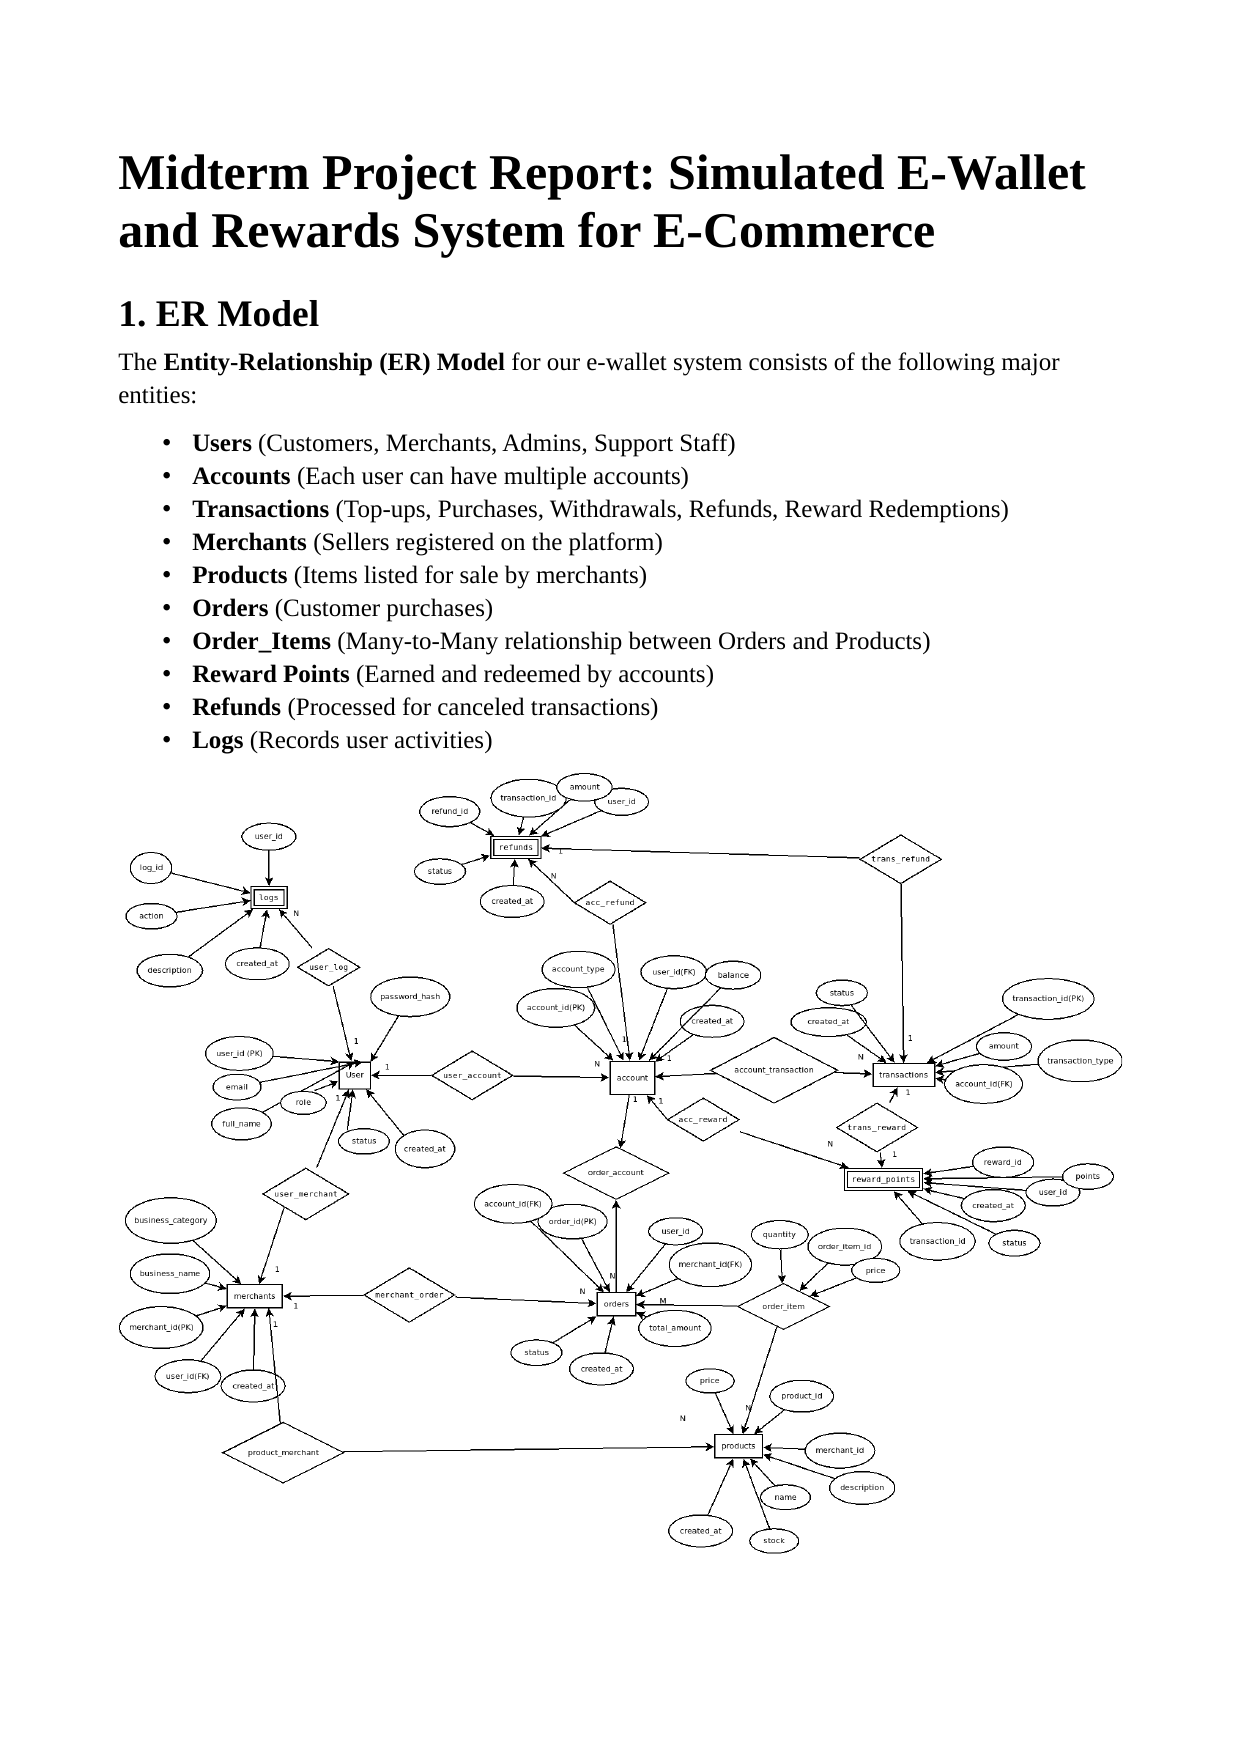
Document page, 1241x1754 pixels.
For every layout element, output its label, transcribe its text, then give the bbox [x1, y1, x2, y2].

list Accounts (Each user can have multiple accounts) [162, 461, 1122, 489]
list Products (Items listed for sale by merchants) [162, 560, 1122, 588]
subtitle Midterm Project Report: Simulated E-Wallet and Rewards System for E-Commerce [118, 143, 1122, 258]
list Orders (Customer purchases) [162, 593, 1122, 622]
list Merchants (Sellers registered on the platform) [162, 527, 1122, 556]
list Logs (Records user activities) [162, 725, 1122, 754]
list Order_Items (Many-to-Many relationship between Orders and Products) [162, 626, 1122, 654]
list Users (Customers, Merchants, Admins, Support Staff) [162, 428, 1122, 456]
list Reward Points (Earned and redeemed by accounts) [162, 659, 1122, 688]
picture [118, 772, 1123, 1554]
text The Entity-Relationship (ER) Model for our e-wallet system consists of the following major entities: [118, 347, 1122, 409]
list Refunds (Processed for canceled transactions) [162, 692, 1122, 721]
subtitle 1. ER Model [118, 291, 1122, 334]
list Transactions (Top-ups, Purchases, Withdrawals, Refunds, Reward Redemptions) [162, 494, 1122, 522]
